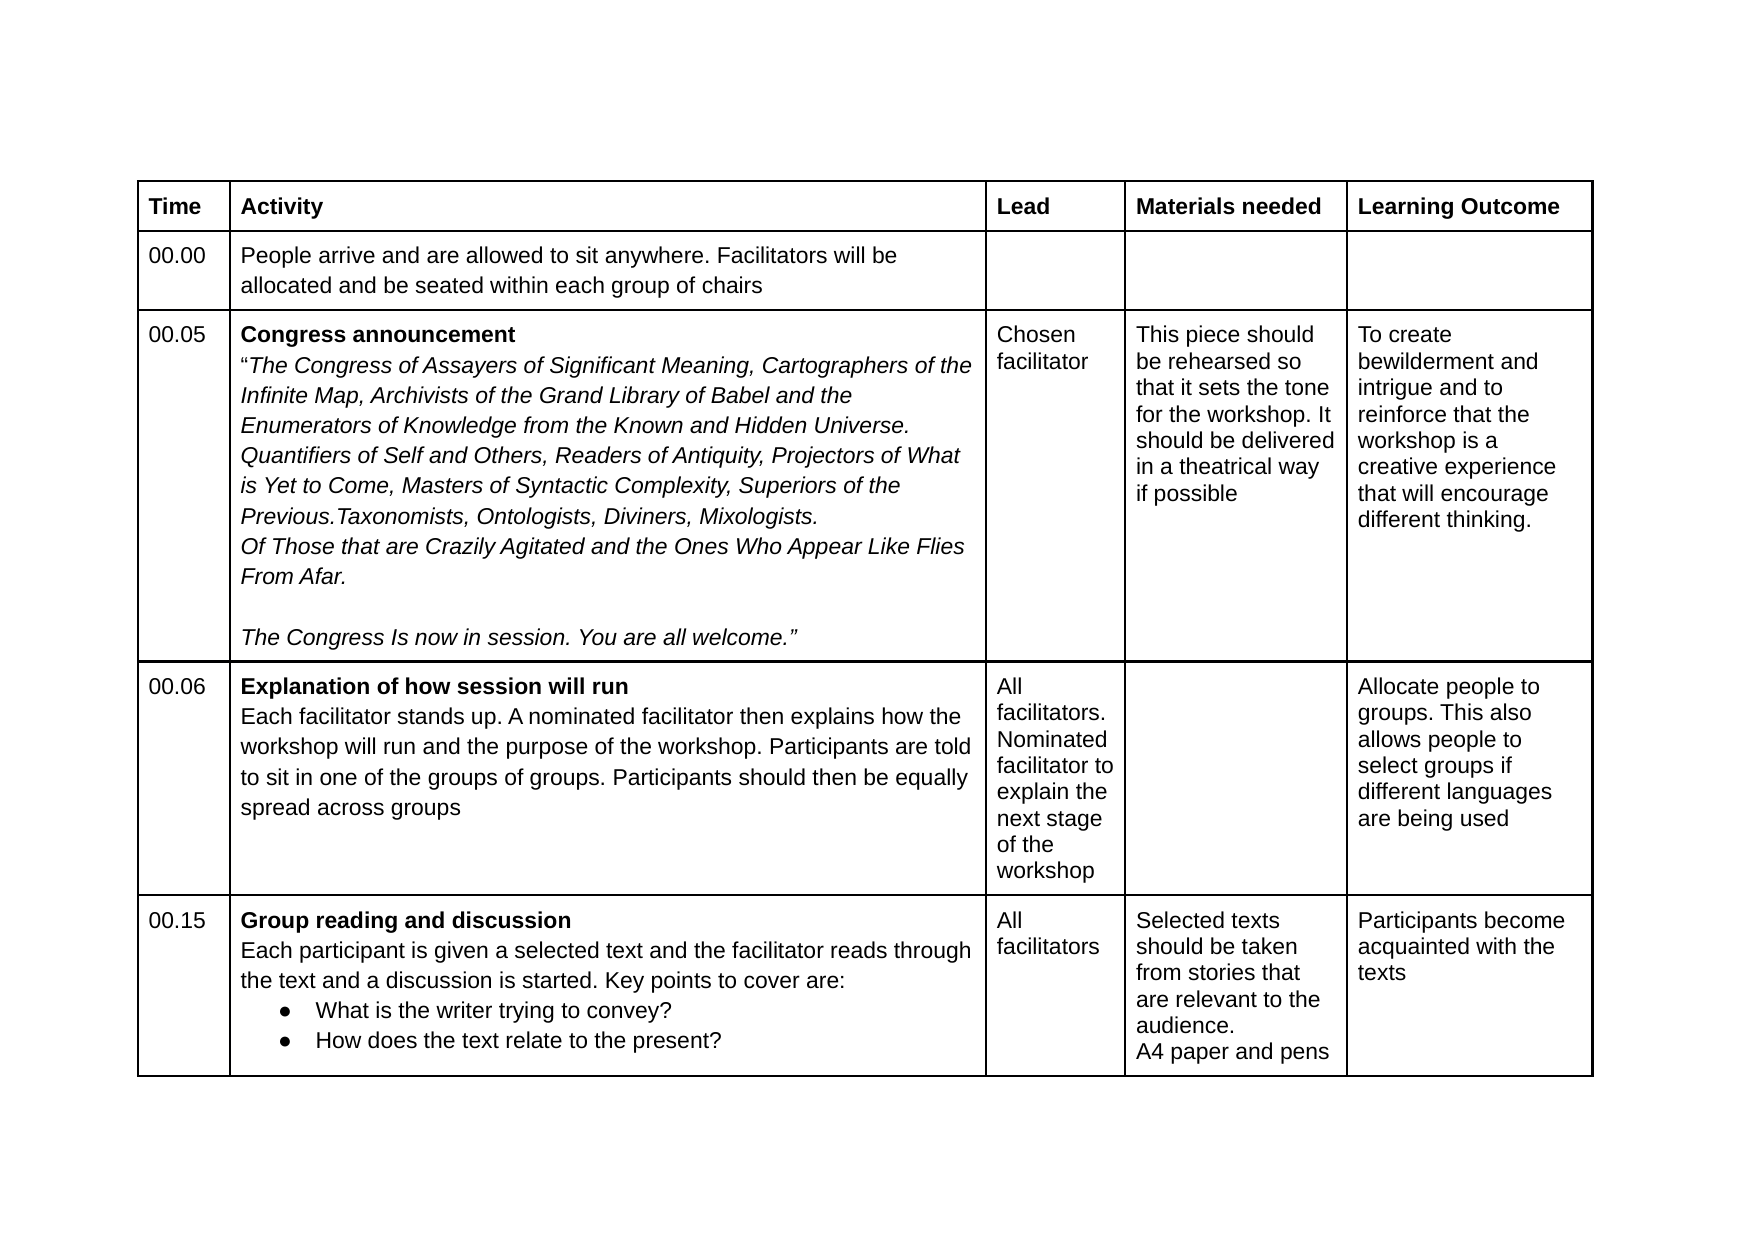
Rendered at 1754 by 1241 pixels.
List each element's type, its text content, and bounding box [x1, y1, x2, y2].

table_cell Selected texts should be taken from stories that are relevant to the audience. A4 paper and pens [1126, 896, 1346, 1075]
table_cell Participants become acquainted with the texts [1348, 896, 1591, 1075]
table_cell [1126, 232, 1346, 309]
table_cell [987, 232, 1124, 309]
table_cell All facilitators. Nominated facilitator to explain the next stage of the workshop [987, 663, 1124, 894]
table_cell Allocate people to groups. This also allows people to select groups if different languages are being used [1348, 663, 1591, 894]
table_cell 00.00 [139, 232, 229, 309]
table_cell 00.06 [139, 663, 229, 894]
table_cell 00.05 [139, 311, 229, 660]
table_header Materials needed [1126, 182, 1346, 229]
table_cell 00.15 [139, 896, 229, 1075]
table_cell Chosen facilitator [987, 311, 1124, 660]
table_header Learning Outcome [1348, 182, 1591, 229]
table_header Lead [987, 182, 1124, 229]
table_cell [1348, 232, 1591, 309]
table_cell [1126, 663, 1346, 894]
table_cell Group reading and discussion Each participant is given a selected text and the facilitator reads through the text and a discussion is started. Key points to cover are: What is the writer trying to convey? How does the text relate to the present? What time is it set in? Does the time have similarities with the present? How does the text relate to the current practice? Are there similarities? What are the differences? Does the text propose a future? Is this future inevitable? Facilitators should help everyone to participate, spreading the conversational opportunity evenly. Facilitator should write down main points of discussion on A4 paper in marker pen as this will allow people to reference when writing the poem [231, 896, 985, 1075]
table_cell Explanation of how session will run Each facilitator stands up. A nominated facilitator then explains how the workshop will run and the purpose of the workshop. Participants are told to sit in one of the groups of groups. Participants should then be equally spread across groups [231, 663, 985, 894]
table_cell All facilitators [987, 896, 1124, 1075]
table_header Time [139, 182, 229, 229]
table_cell To create bewilderment and intrigue and to reinforce that the workshop is a creative experience that will encourage different thinking. [1348, 311, 1591, 660]
table_cell Congress announcement “The Congress of Assayers of Significant Meaning, Cartographers of the Infinite Map, Archivists of the Grand Library of Babel and the Enumerators of Knowledge from the Known and Hidden Universe. Quantifiers of Self and Others, Readers of Antiquity, Projectors of What is Yet to Come, Masters of Syntactic Complexity, Superiors of the Previous.Taxonomists, Ontologists, Diviners, Mixologists. Of Those that are Crazily Agitated and the Ones Who Appear Like Flies From Afar. The Congress Is now in session. You are all welcome.” [231, 311, 985, 660]
table_cell This piece should be rehearsed so that it sets the tone for the workshop. It should be delivered in a theatrical way if possible [1126, 311, 1346, 660]
table_cell People arrive and are allowed to sit anywhere. Facilitators will be allocated and be seated within each group of chairs [231, 232, 985, 309]
table_header Activity [231, 182, 985, 229]
